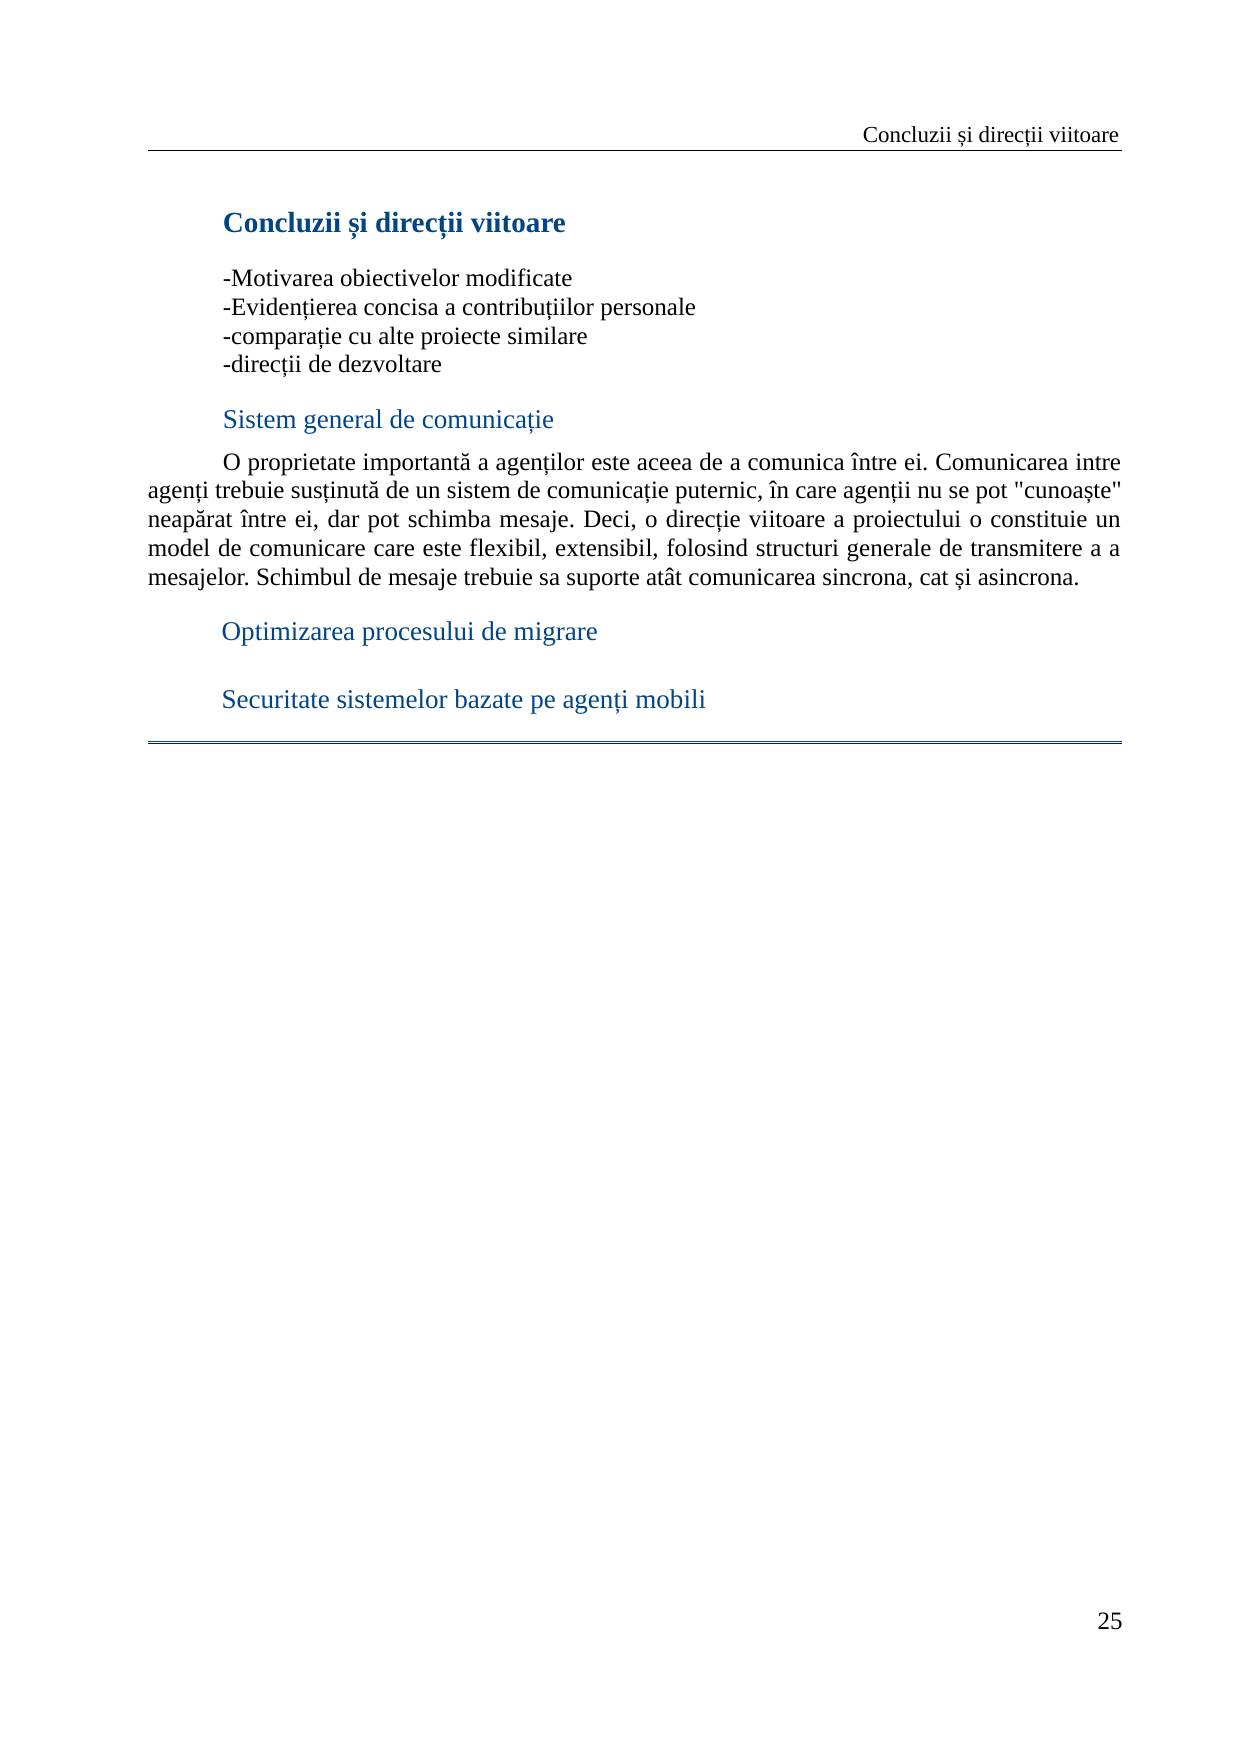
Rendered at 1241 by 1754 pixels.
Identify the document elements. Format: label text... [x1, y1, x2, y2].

text -comparație cu alte proiecte similare [148, 321, 1122, 349]
subtitle Sistem general de comunicație [221, 403, 1122, 434]
subtitle Optimizarea procesului de migrare [221, 615, 1122, 646]
text O proprietate importantă a agenților este aceea de a comunica între ei. Comunicarea intre agenți trebuie susținută de un sistem de comunicație puternic, în care agenții nu se pot "cunoaște" neapărat între ei, dar pot schimba mesaje. Deci, o direcție viitoare a proiectului o constituie un model de comunicare care este flexibil, extensibil, folosind structuri generale de transmitere a a mesajelor. Schimbul de mesaje trebuie sa suporte atât comunicarea sincrona, cat și asincrona. [148, 447, 1122, 590]
subtitle Concluzii și direcții viitoare [148, 205, 1122, 238]
text -Evidențierea concisa a contribuțiilor personale [148, 292, 1122, 321]
text -Motivarea obiectivelor modificate [148, 263, 1122, 292]
subtitle Securitate sistemelor bazate pe agenți mobili [221, 683, 1122, 715]
text -direcții de dezvoltare [148, 349, 1122, 378]
